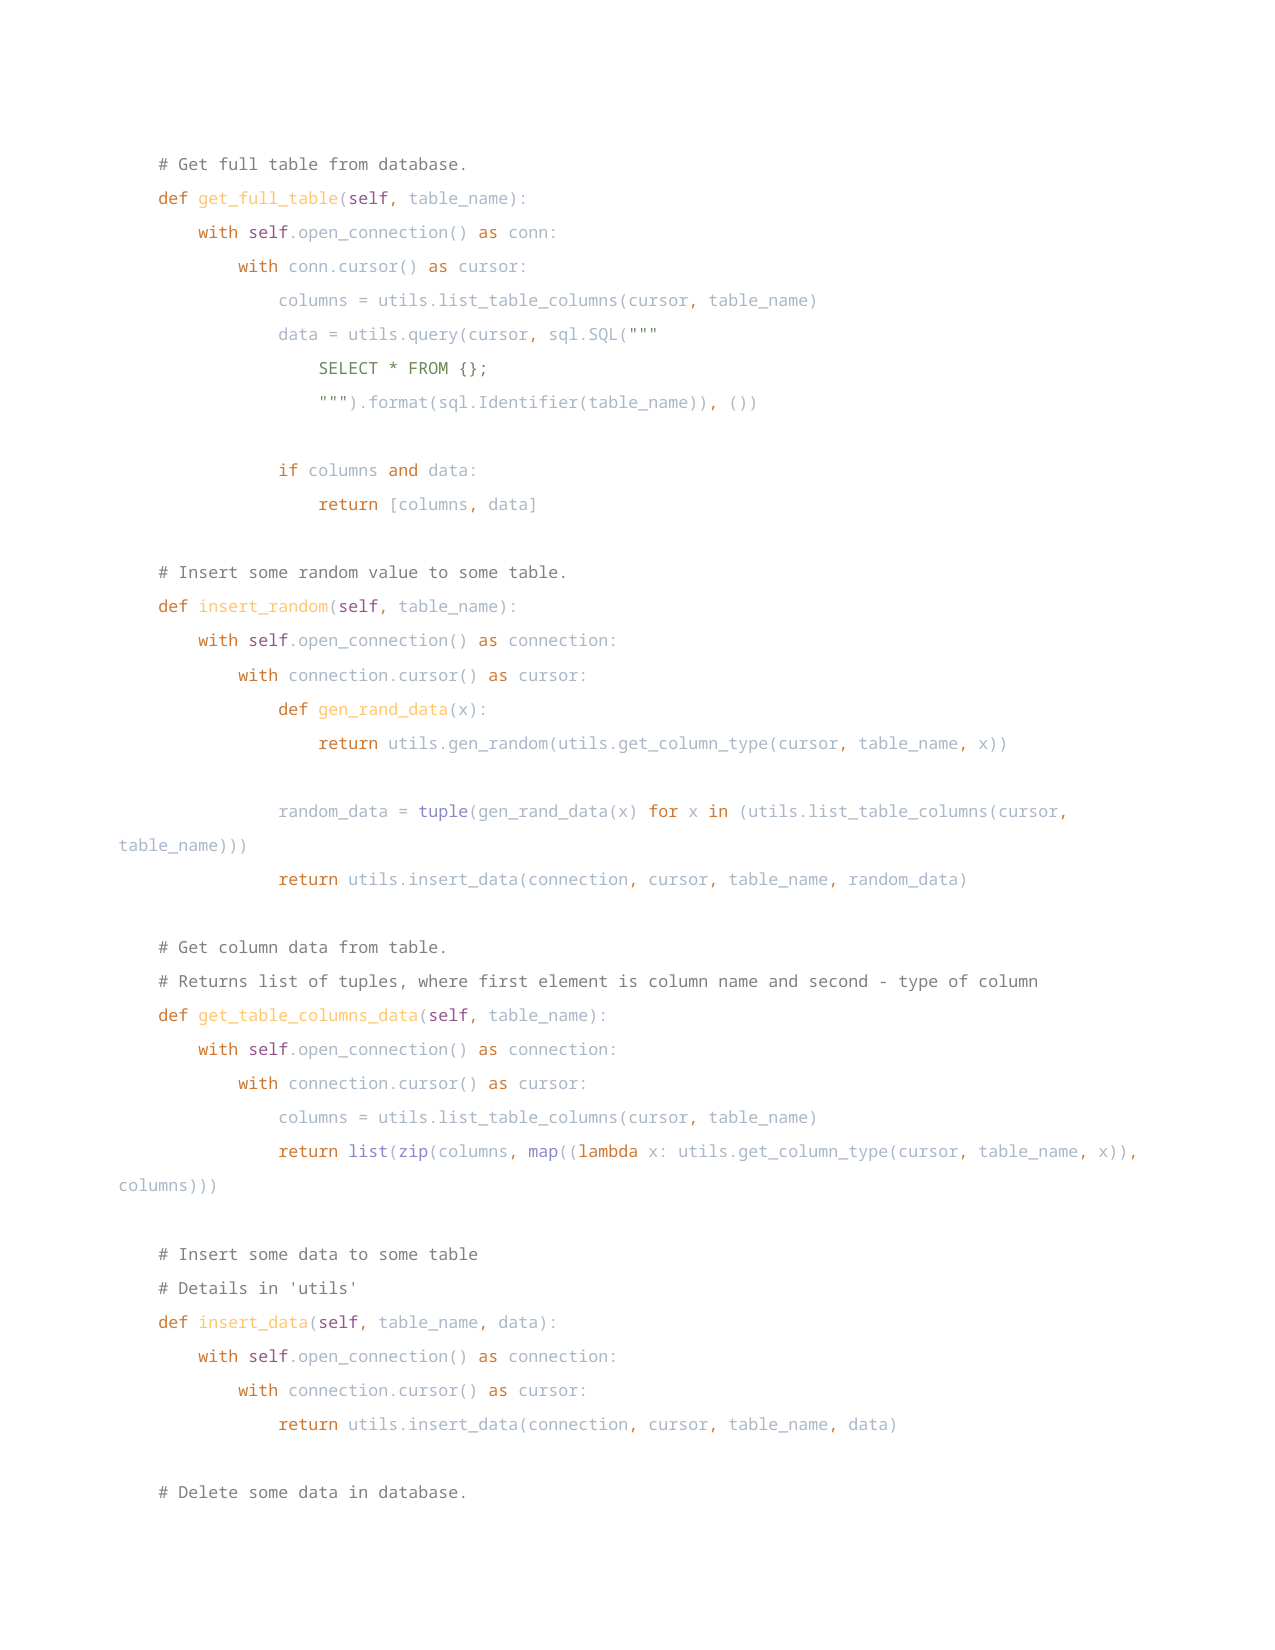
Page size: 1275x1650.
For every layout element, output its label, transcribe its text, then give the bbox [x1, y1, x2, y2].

text # Get full table from database. def get_full_table(self, table_name): with self.open_connection() as conn: with conn.cursor() as cursor: columns = utils.list_table_columns(cursor, table_name) data = utils.query(cursor, sql.SQL(""" SELECT * FROM {}; """).format(sql.Identifier(table_name)), ()) if columns and data: return [columns, data] # Insert some random value to some table. def insert_random(self, table_name): with self.open_connection() as connection: with connection.cursor() as cursor: def gen_rand_data(x): return utils.gen_random(utils.get_column_type(cursor, table_name, x)) random_data = tuple(gen_rand_data(x) for x in (utils.list_table_columns(cursor, table_name))) return utils.insert_data(connection, cursor, table_name, random_data) # Get column data from table. # Returns list of tuples, where first element is column name and second - type of column def get_table_columns_data(self, table_name): with self.open_connection() as connection: with connection.cursor() as cursor: columns = utils.list_table_columns(cursor, table_name) return list(zip(columns, map((lambda x: utils.get_column_type(cursor, table_name, x)), columns))) # Insert some data to some table # Details in 'utils' def insert_data(self, table_name, data): with self.open_connection() as connection: with connection.cursor() as cursor: return utils.insert_data(connection, cursor, table_name, data) # Delete some data in database. [118, 118, 1157, 1503]
